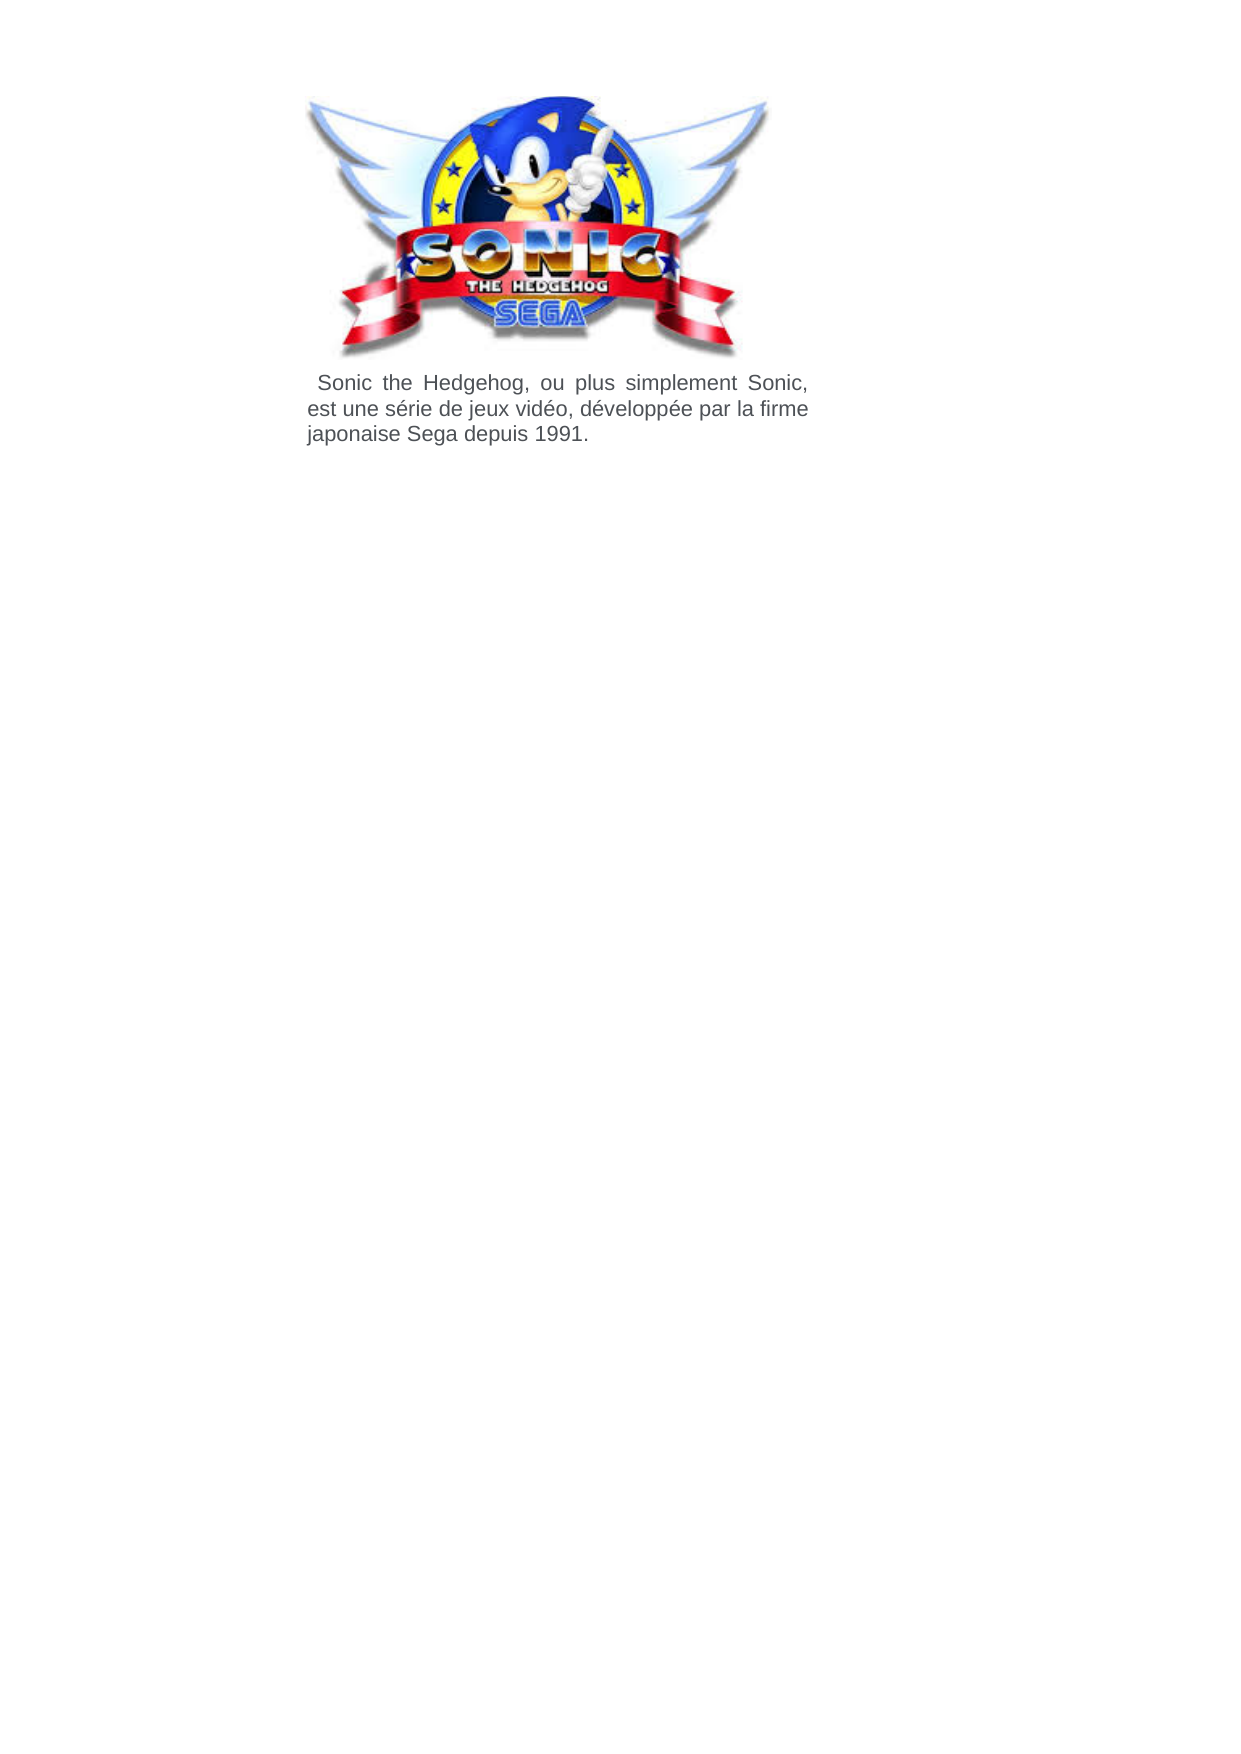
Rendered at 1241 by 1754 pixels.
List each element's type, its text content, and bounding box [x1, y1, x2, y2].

picture [304, 96, 772, 360]
text Sonic the Hedgehog, ou plus simplement Sonic, est une série de jeux vidéo, développée par la firme japonaise Sega depuis 1991. [307, 370, 809, 446]
